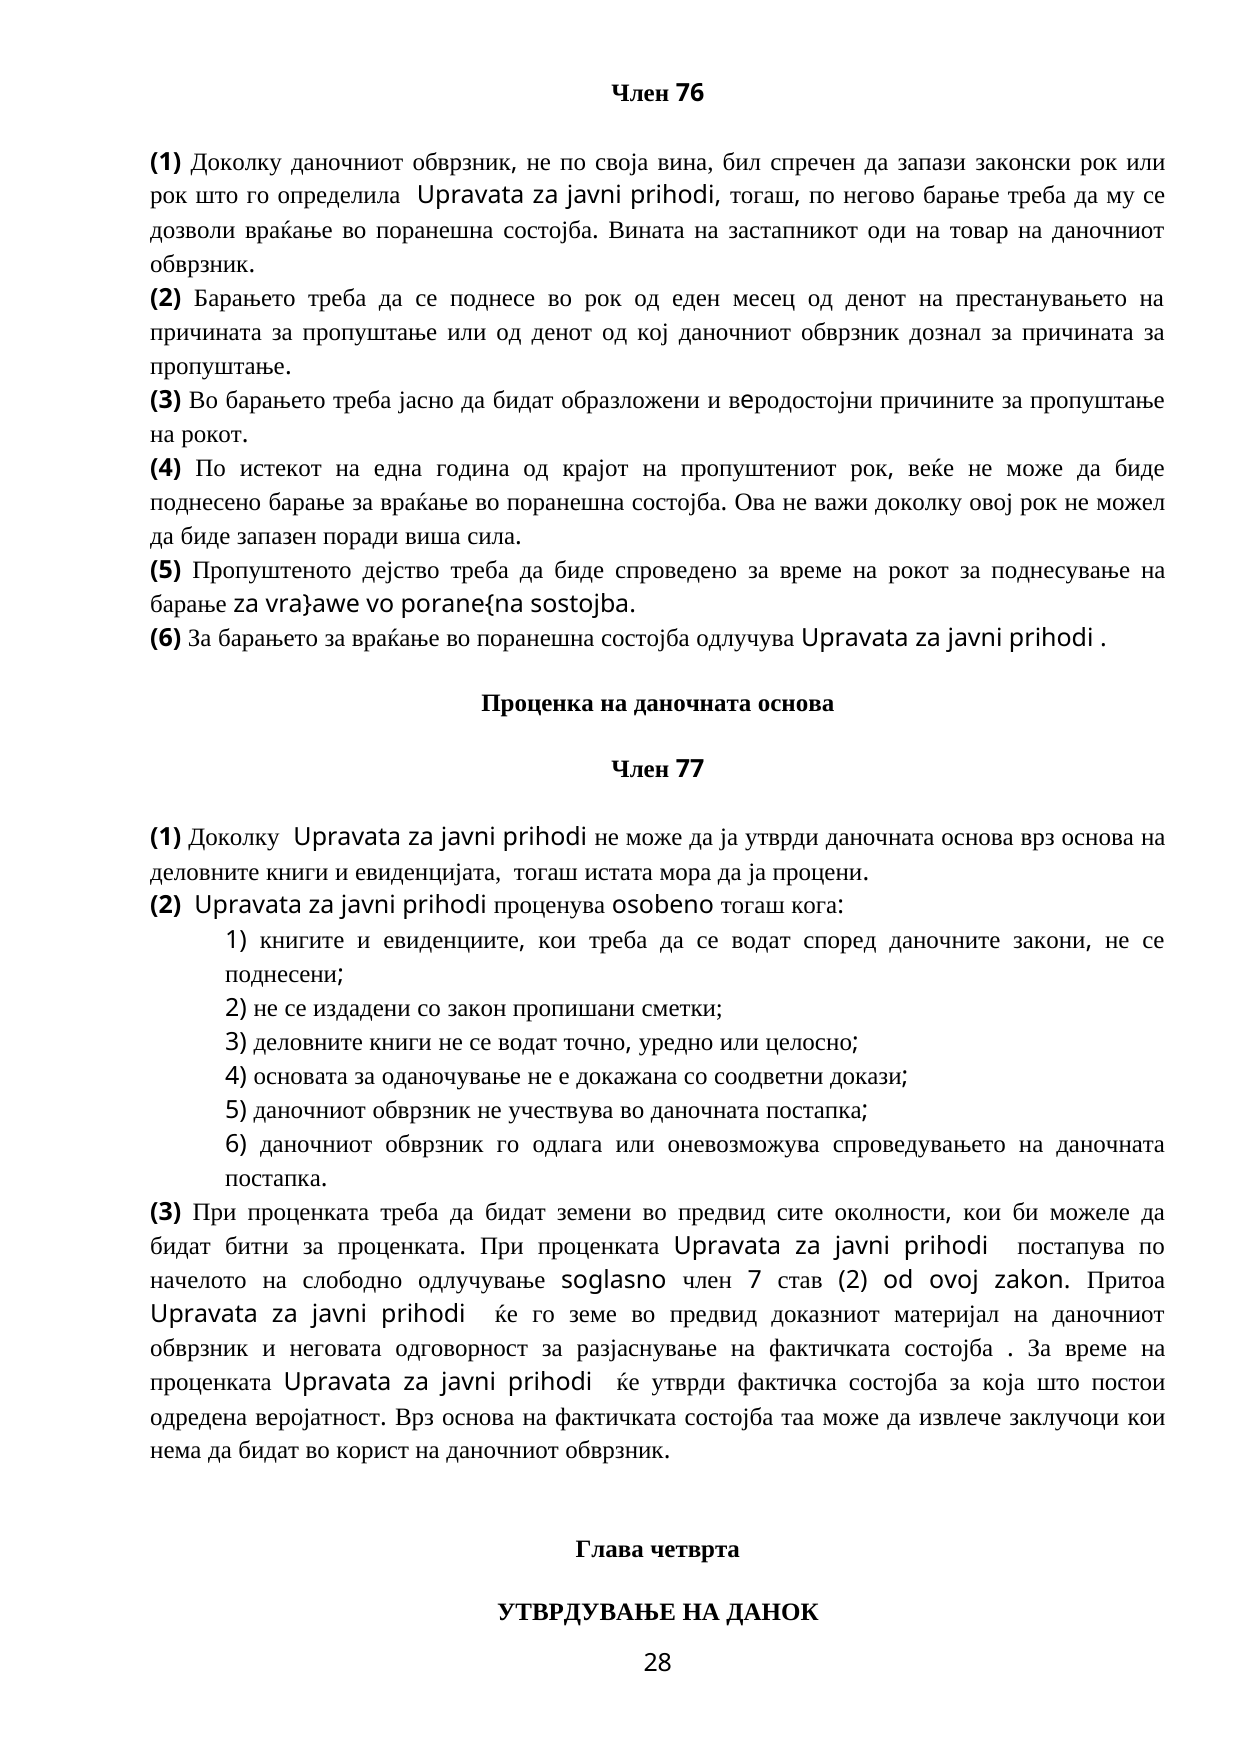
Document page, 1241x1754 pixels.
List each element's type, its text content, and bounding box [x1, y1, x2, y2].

text 4) основата за оданочување не е докажана со соодветни докази; [225, 1057, 1165, 1092]
text (2) Upravata za javni prihodi проценува osobeno тогаш кога: [150, 887, 1165, 921]
text 1) книгите и евиденциите, кои треба да се водат според даночните закони, не се поднесени; [225, 921, 1165, 989]
text 5) даночниот обврзник не учествува во даночната постапка; [225, 1092, 1165, 1126]
text УТВРДУВАЊЕ НА ДАНОК [150, 1597, 1165, 1626]
text (5) Пропуштеното дејство треба да биде спроведено за време на рокот за поднесување на барање za vra}awe vo porane{na sostojba. [150, 552, 1165, 620]
text 2) не се издадени со закон пропишани сметки; [225, 989, 1165, 1023]
text (2) Барањето треба да се поднесе во рок од еден месец од денот на престанувањето на причината за пропуштање или од денот од кој даночниот обврзник дознал за причината за пропуштање. [150, 279, 1165, 382]
text Глава четврта [150, 1534, 1165, 1563]
text (3) Во барањето треба јасно да бидат образложени и вeродостојни причините за пропуштање на рокот. [150, 382, 1165, 450]
text Член 76 [150, 75, 1165, 109]
text (1) Доколку Upravata za javni prihodi не може да ја утврди даночната основа врз основа на деловните книги и евиденцијата, тогаш истата мора да ја процени. [150, 819, 1165, 887]
text 3) деловните книги не се водат точно, уредно или целосно; [225, 1023, 1165, 1057]
text Член 77 [150, 751, 1165, 785]
text (6) За барањето за враќање во поранешна состојба одлучува Upravata za javni prihodi . [150, 620, 1165, 654]
text (4) По истекот на една година од крајот на пропуштениот рок, веќе не може да биде поднесено барање за враќање во поранешна состојба. Ова не важи доколку овој рок не можел да биде запазен поради виша сила. [150, 450, 1165, 552]
text (3) При проценката треба да бидат земени во предвид сите околности, кои би можеле да бидат битни за проценката. При проценката Upravata za javni prihodi постапува по начелото на слободно одлучување soglasno член 7 став (2) od ovoj zakon. Притоа Upravata za javni prihodi ќе го земе во предвид доказниот материјал на даночниот обврзник и неговата одговорност за разјаснување на фактичката состојба . За време на проценката Upravata za javni prihodi ќе утврди фактичка состојба за која што постои одредена веројатност. Врз основа на фактичката состојба таа може да извлече заклучоци кои нема да бидат во корист на даночниот обврзник. [150, 1194, 1165, 1466]
text 6) даночниот обврзник го одлага или оневозможува спроведувањето на даночната постапка. [225, 1126, 1165, 1194]
text (1) Доколку даночниот обврзник, не по своја вина, бил спречен да запази законски рок или рок што го определила Upravata za javni prihodi, тогаш, по негово барање треба да му се дозволи враќање во поранешна состојба. Вината на застапникот оди на товар на даночниот обврзник. [150, 143, 1165, 279]
text Проценка на даночната основа [150, 688, 1165, 717]
